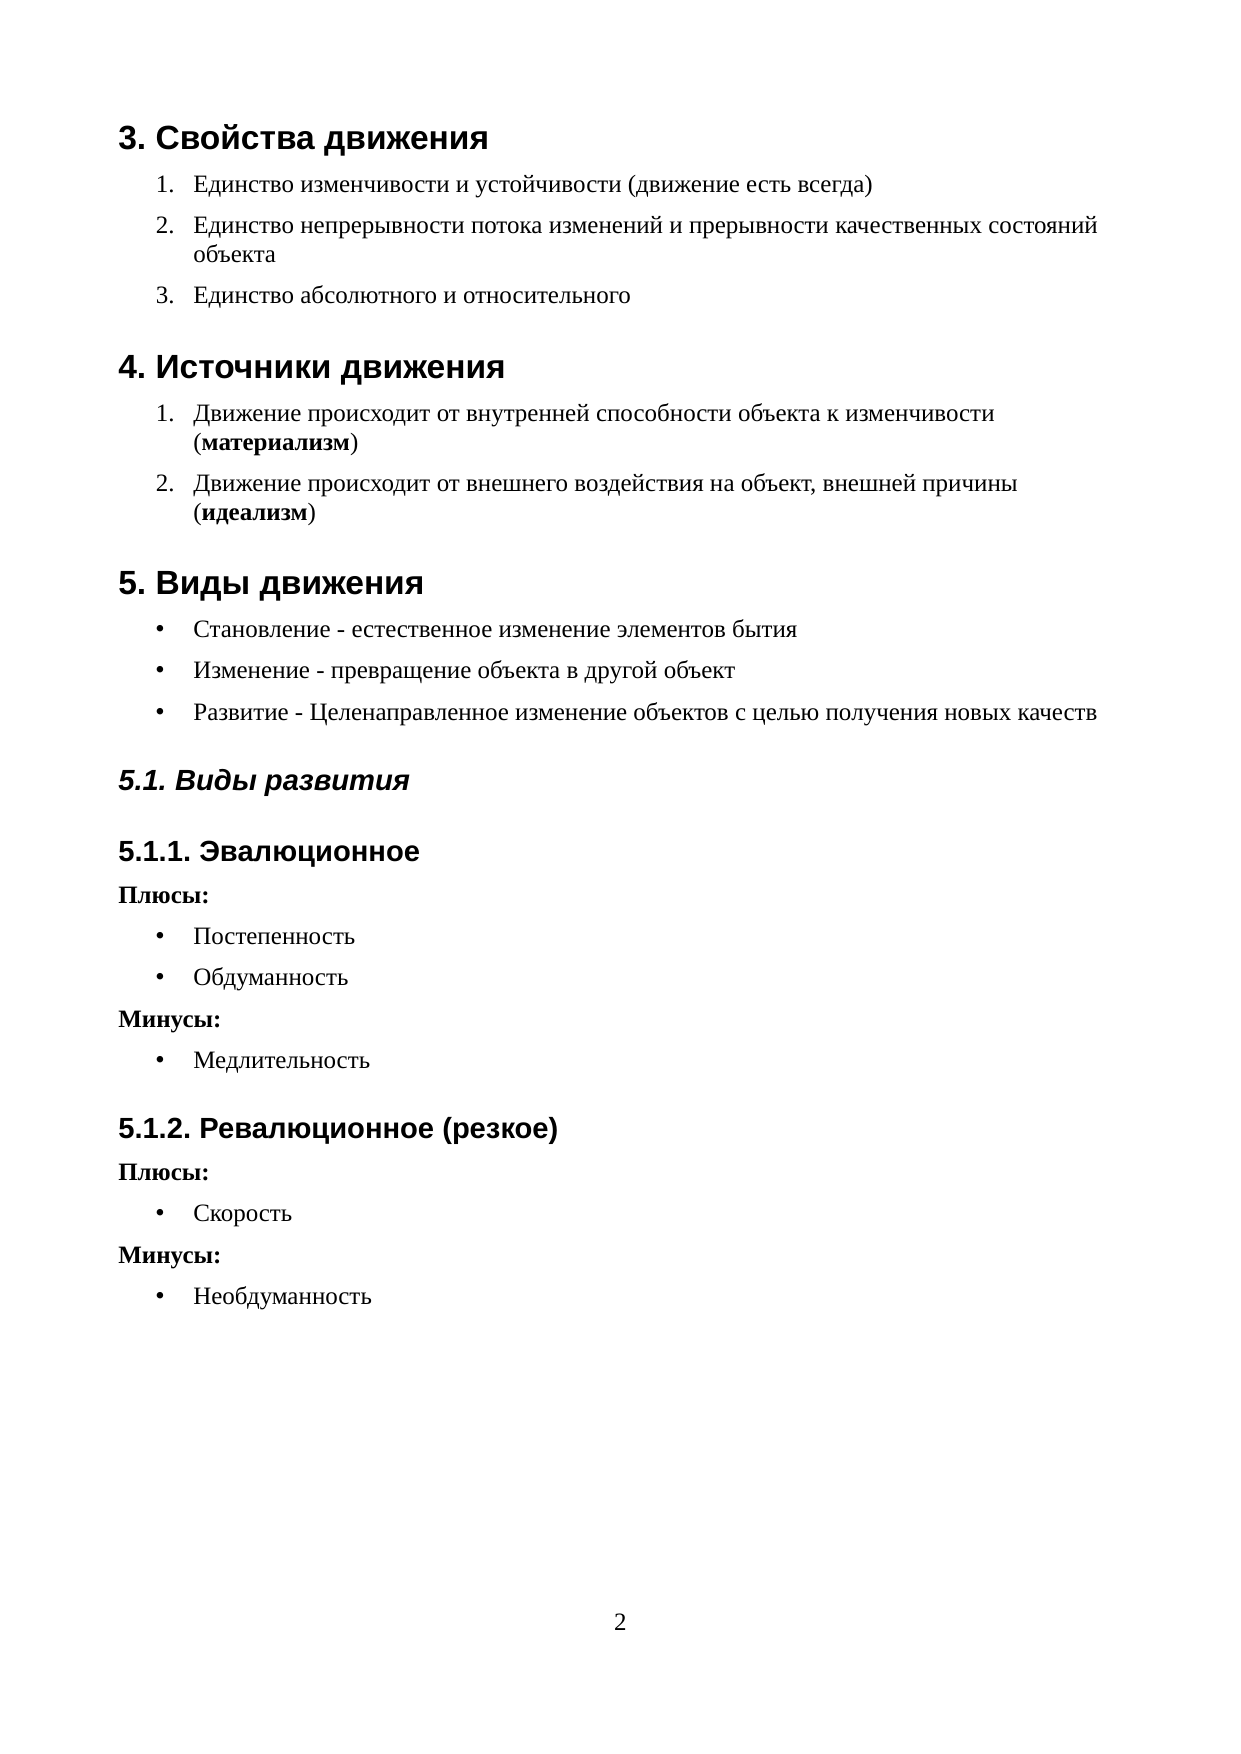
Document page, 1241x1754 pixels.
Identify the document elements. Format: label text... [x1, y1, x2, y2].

text Минусы: [118, 1004, 1122, 1032]
subtitle Виды движения [118, 563, 1122, 602]
text Плюсы: [118, 1157, 1122, 1186]
list Необдуманность [156, 1281, 1122, 1310]
subtitle Виды развития [118, 763, 1122, 796]
list Обдуманность [156, 962, 1122, 991]
list Движение происходит от внешнего воздействия на объект, внешней причины (идеализм) [156, 468, 1122, 525]
text Плюсы: [118, 880, 1122, 909]
list Постепенность [156, 921, 1122, 950]
text Минусы: [118, 1240, 1122, 1268]
list Медлительность [156, 1045, 1122, 1074]
subtitle Источники движения [118, 347, 1122, 385]
list Изменение - превращение объекта в другой объект [156, 655, 1122, 684]
list Развитие - Целенаправленное изменение объектов с целью получения новых качеств [156, 697, 1122, 725]
subtitle Ревалюционное (резкое) [118, 1111, 1122, 1145]
subtitle Эвалюционное [118, 834, 1122, 867]
list Скорость [156, 1198, 1122, 1227]
list Единство абсолютного и относительного [156, 281, 1122, 309]
list Единство непрерывности потока изменений и прерывности качественных состояний объекта [156, 211, 1122, 268]
subtitle Свойства движения [118, 118, 1122, 157]
list Движение происходит от внутренней способности объекта к изменчивости (материализм) [156, 398, 1122, 455]
list Становление - естественное изменение элементов бытия [156, 614, 1122, 643]
list Единство изменчивости и устойчивости (движение есть всегда) [156, 169, 1122, 198]
